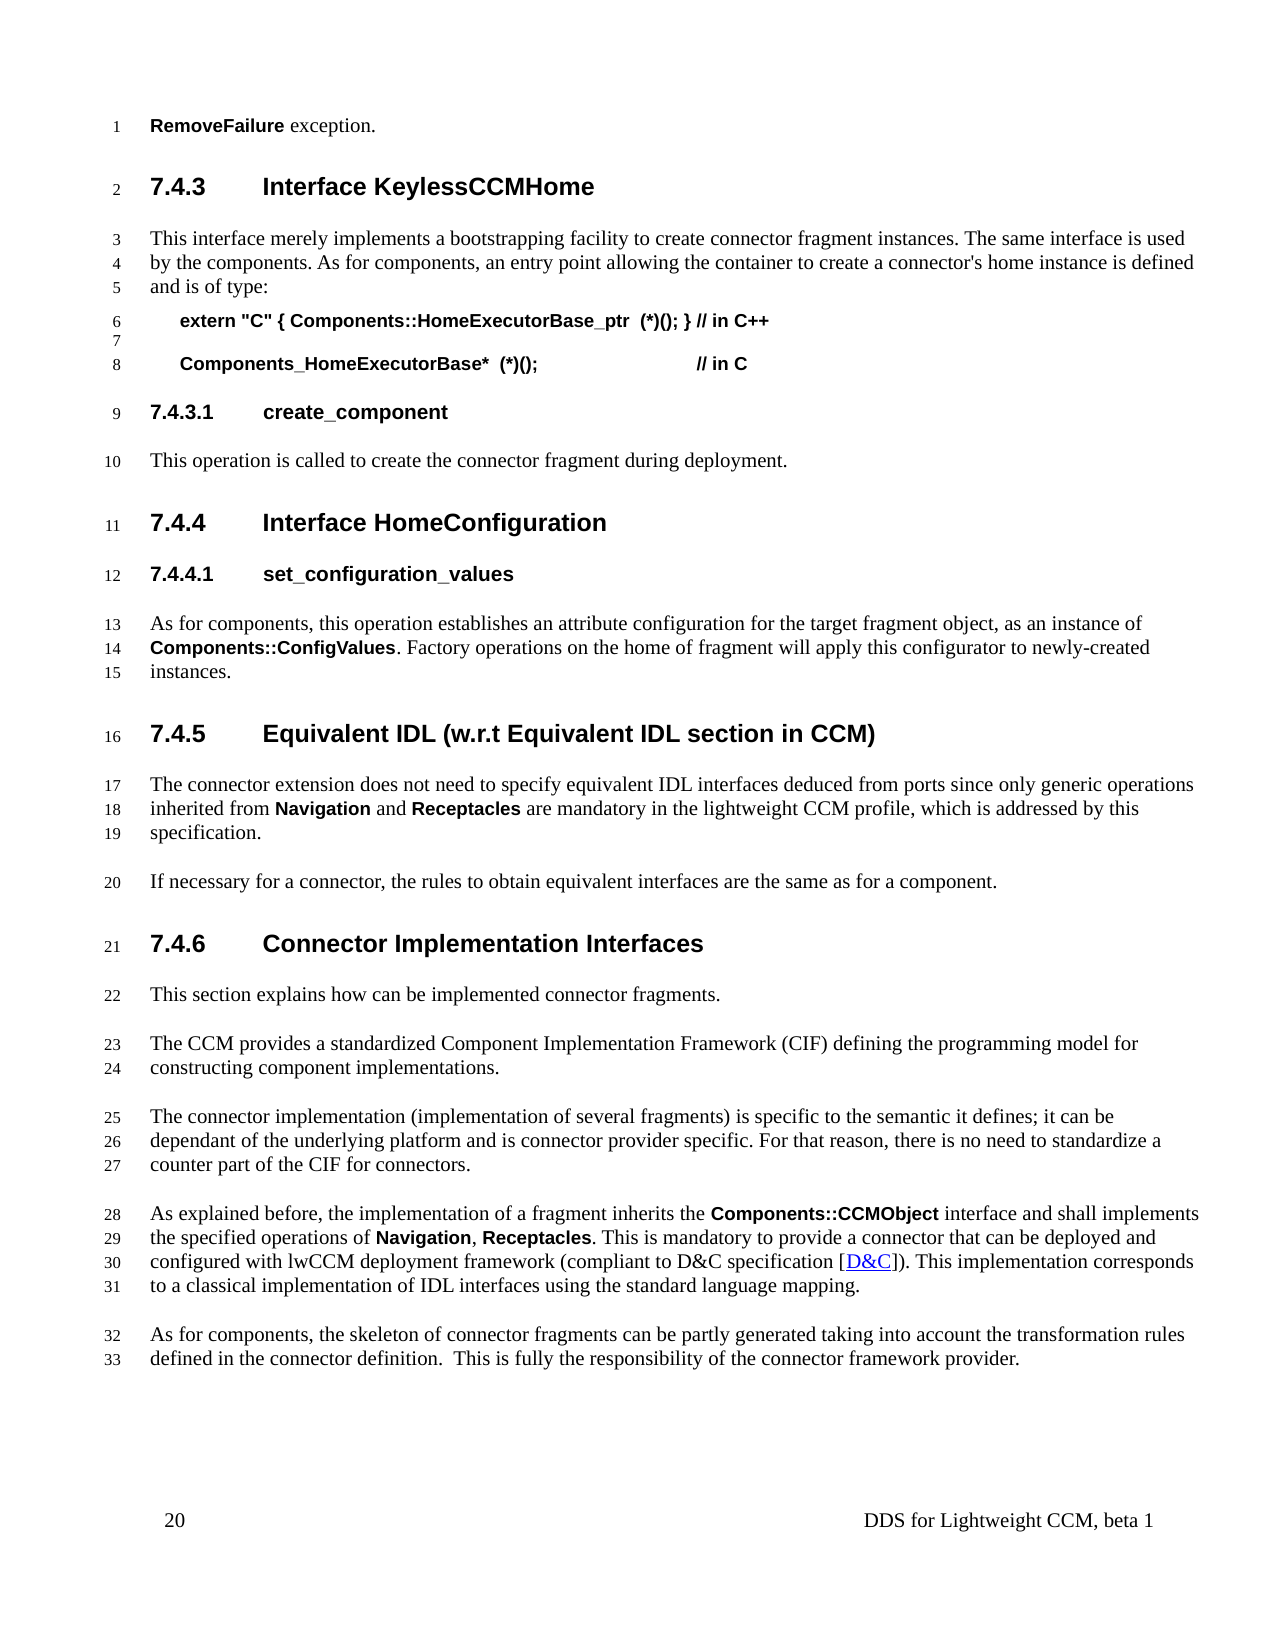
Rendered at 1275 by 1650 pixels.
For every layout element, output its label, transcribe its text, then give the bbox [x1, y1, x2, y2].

text This operation is called to create the connector fragment during deployment. [150, 448, 1200, 472]
subtitle Equivalent IDL (w.r.t Equivalent IDL section in CCM) [150, 718, 1200, 747]
subtitle create_component [150, 400, 1200, 424]
text This section explains how can be implemented connector fragments. [150, 982, 1200, 1006]
text As for components, this operation establishes an attribute configuration for the target fragment object, as an instance of Components::ConfigValues. Factory operations on the home of fragment will apply this configurator to newly-created instances. [150, 611, 1200, 683]
text The connector implementation (implementation of several fragments) is specific to the semantic it defines; it can be dependant of the underlying platform and is connector provider specific. For that reason, there is no need to standardize a counter part of the CIF for connectors. [150, 1104, 1200, 1176]
subtitle Interface KeylessCCMHome [150, 172, 1200, 201]
text The CCM provides a standardized Component Implementation Framework (CIF) defining the programming model for constructing component implementations. [150, 1031, 1200, 1079]
text The connector extension does not need to specify equivalent IDL interfaces deduced from ports since only generic operations inherited from Navigation and Receptacles are mandatory in the lightweight CCM profile, which is addressed by this specification. [150, 772, 1200, 844]
subtitle Interface HomeConfiguration [150, 508, 1200, 537]
text If necessary for a connector, the rules to obtain equivalent interfaces are the same as for a component. [150, 869, 1200, 893]
text Components_HomeExecutorBase* (*)(); // in C [179, 353, 1200, 374]
text As explained before, the implementation of a fragment inherits the Components::CCMObject interface and shall implements the specified operations of Navigation, Receptacles. This is mandatory to provide a connector that can be deployed and configured with lwCCM deployment framework (compliant to D&C specification [D&C]). This implementation corresponds to a classical implementation of IDL interfaces using the standard language mapping. [150, 1201, 1200, 1297]
text extern "C" { Components::HomeExecutorBase_ptr (*)(); } // in C++ [179, 309, 1200, 331]
text As for components, the skeleton of connector fragments can be partly generated taking into account the transformation rules defined in the connector definition. This is fully the responsibility of the connector framework provider. [150, 1322, 1200, 1370]
subtitle Connector Implementation Interfaces [150, 928, 1200, 957]
text RemoveFailure exception. [150, 112, 1200, 137]
subtitle set_configuration_values [150, 562, 1200, 586]
text This interface merely implements a bootstrapping facility to create connector fragment instances. The same interface is used by the components. As for components, an entry point allowing the container to create a connector's home instance is defined and is of type: [150, 226, 1200, 298]
